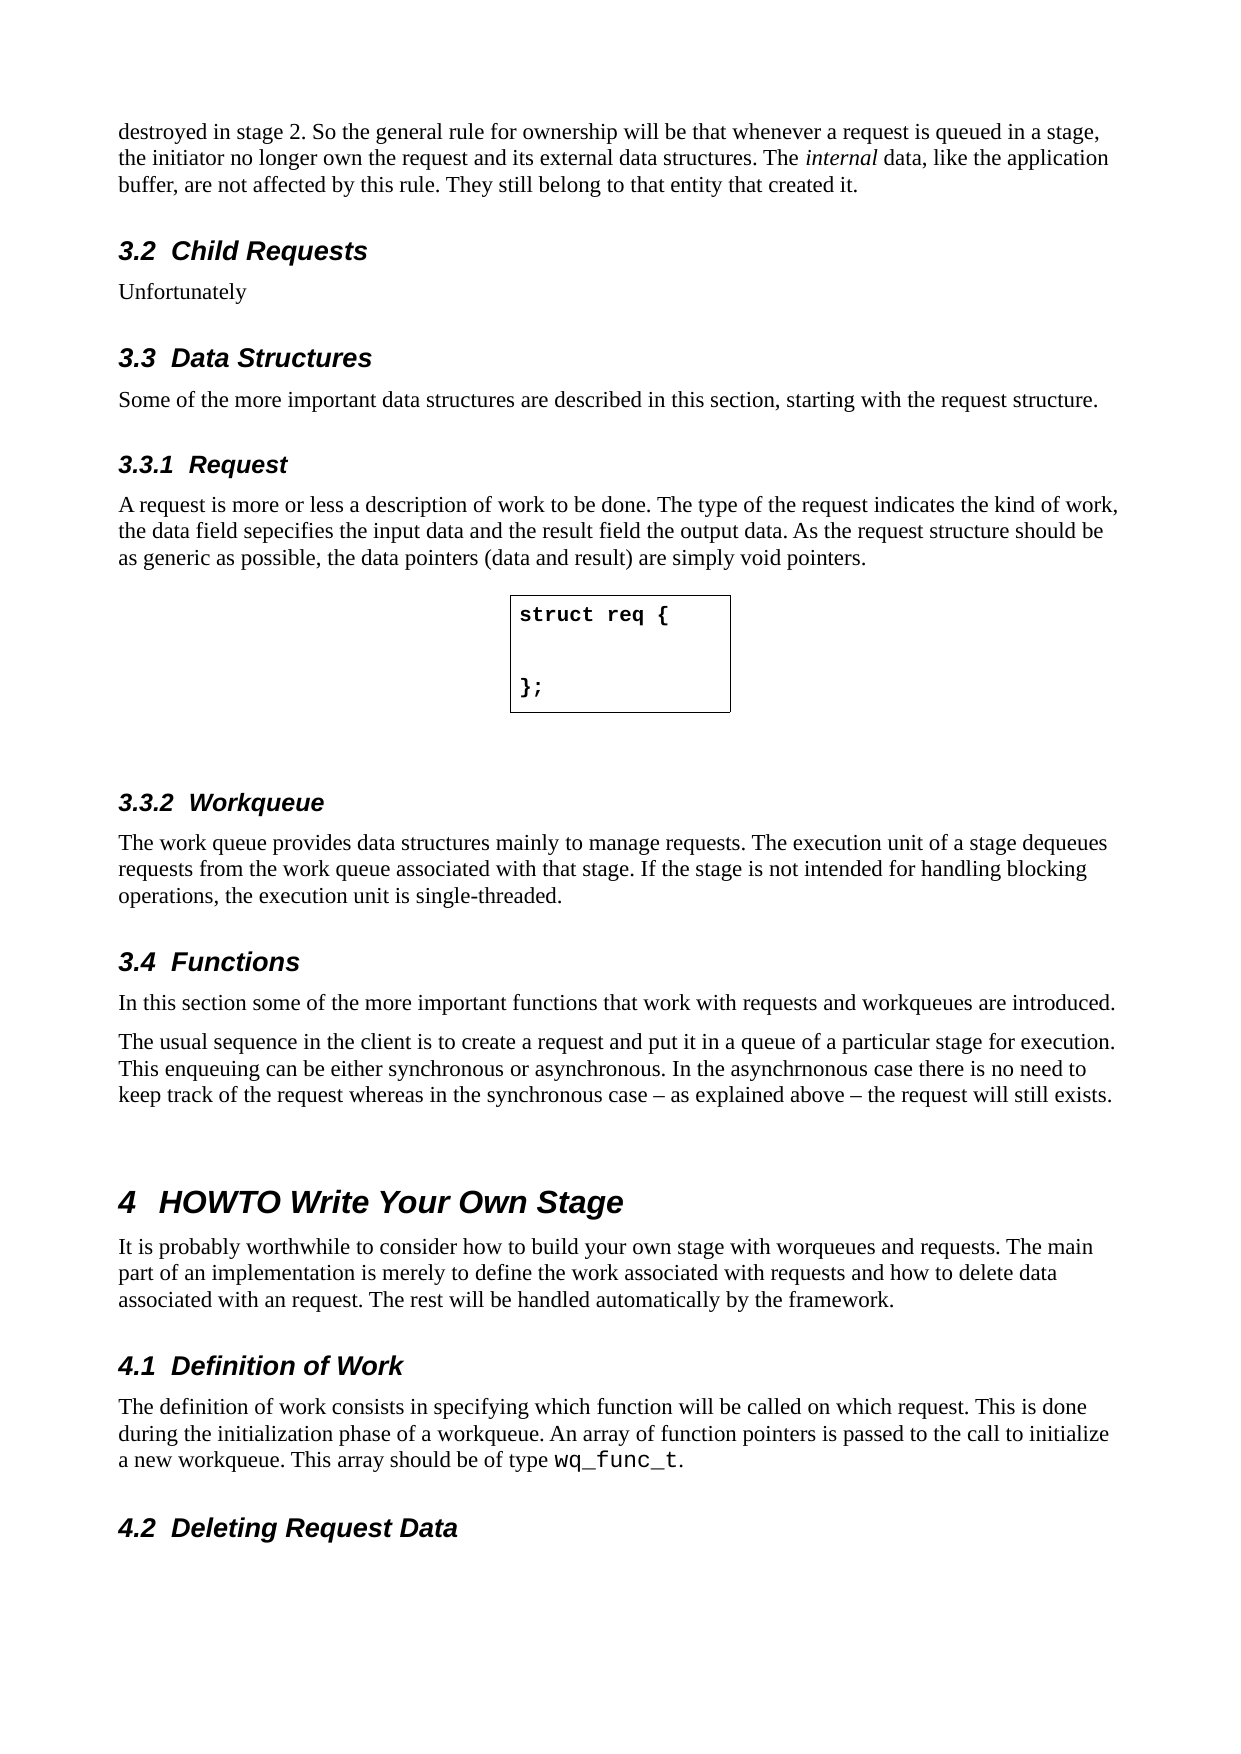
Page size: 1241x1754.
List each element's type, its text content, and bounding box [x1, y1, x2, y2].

text The work queue provides data structures mainly to manage requests. The execution unit of a stage dequeues requests from the work queue associated with that stage. If the stage is not intended for handling blocking operations, the execution unit is single-threaded. [118, 829, 1122, 908]
text struct req { [519, 603, 721, 627]
text A request is more or less a description of work to be done. The type of the request indicates the kind of work, the data field sepecifies the input data and the result field the output data. As the request structure should be as generic as possible, the data pointers (data and result) are simply void pointers. [118, 491, 1122, 570]
subtitle Child Requests [118, 235, 1122, 266]
text The definition of work consists in specifying which function will be called on which request. This is done during the initialization phase of a workqueue. An array of function pointers is passed to the call to initialize a new workqueue. This array should be of type wq_func_t. [118, 1393, 1122, 1474]
text The usual sequence in the client is to create a request and put it in a queue of a particular stage for execution. This enqueuing can be either synchronous or asynchronous. In the asynchrnonous case there is no need to keep track of the request whereas in the synchronous case – as explained above – the request will still exists. [118, 1028, 1122, 1107]
text Unfortunately [118, 278, 1122, 305]
text Some of the more important data structures are described in this section, starting with the request structure. [118, 386, 1122, 412]
subtitle Functions [118, 946, 1122, 977]
text In this section some of the more important functions that work with requests and workqueues are introduced. [118, 989, 1122, 1016]
text }; [519, 676, 721, 699]
subtitle Deleting Request Data [118, 1512, 1122, 1543]
subtitle Request [118, 450, 1122, 479]
subtitle HOWTO Write Your Own Stage [118, 1184, 1122, 1221]
subtitle Definition of Work [118, 1350, 1122, 1381]
subtitle Workqueue [118, 788, 1122, 817]
subtitle Data Structures [118, 342, 1122, 373]
text destroyed in stage 2. So the general rule for ownership will be that whenever a request is queued in a stage, the initiator no longer own the request and its external data structures. The internal data, like the application buffer, are not affected by this rule. They still belong to that entity that created it. [118, 118, 1122, 197]
text It is probably worthwhile to consider how to build your own stage with worqueues and requests. The main part of an implementation is merely to define the work associated with requests and how to delete data associated with an request. The rest will be handled automatically by the framework. [118, 1233, 1122, 1312]
